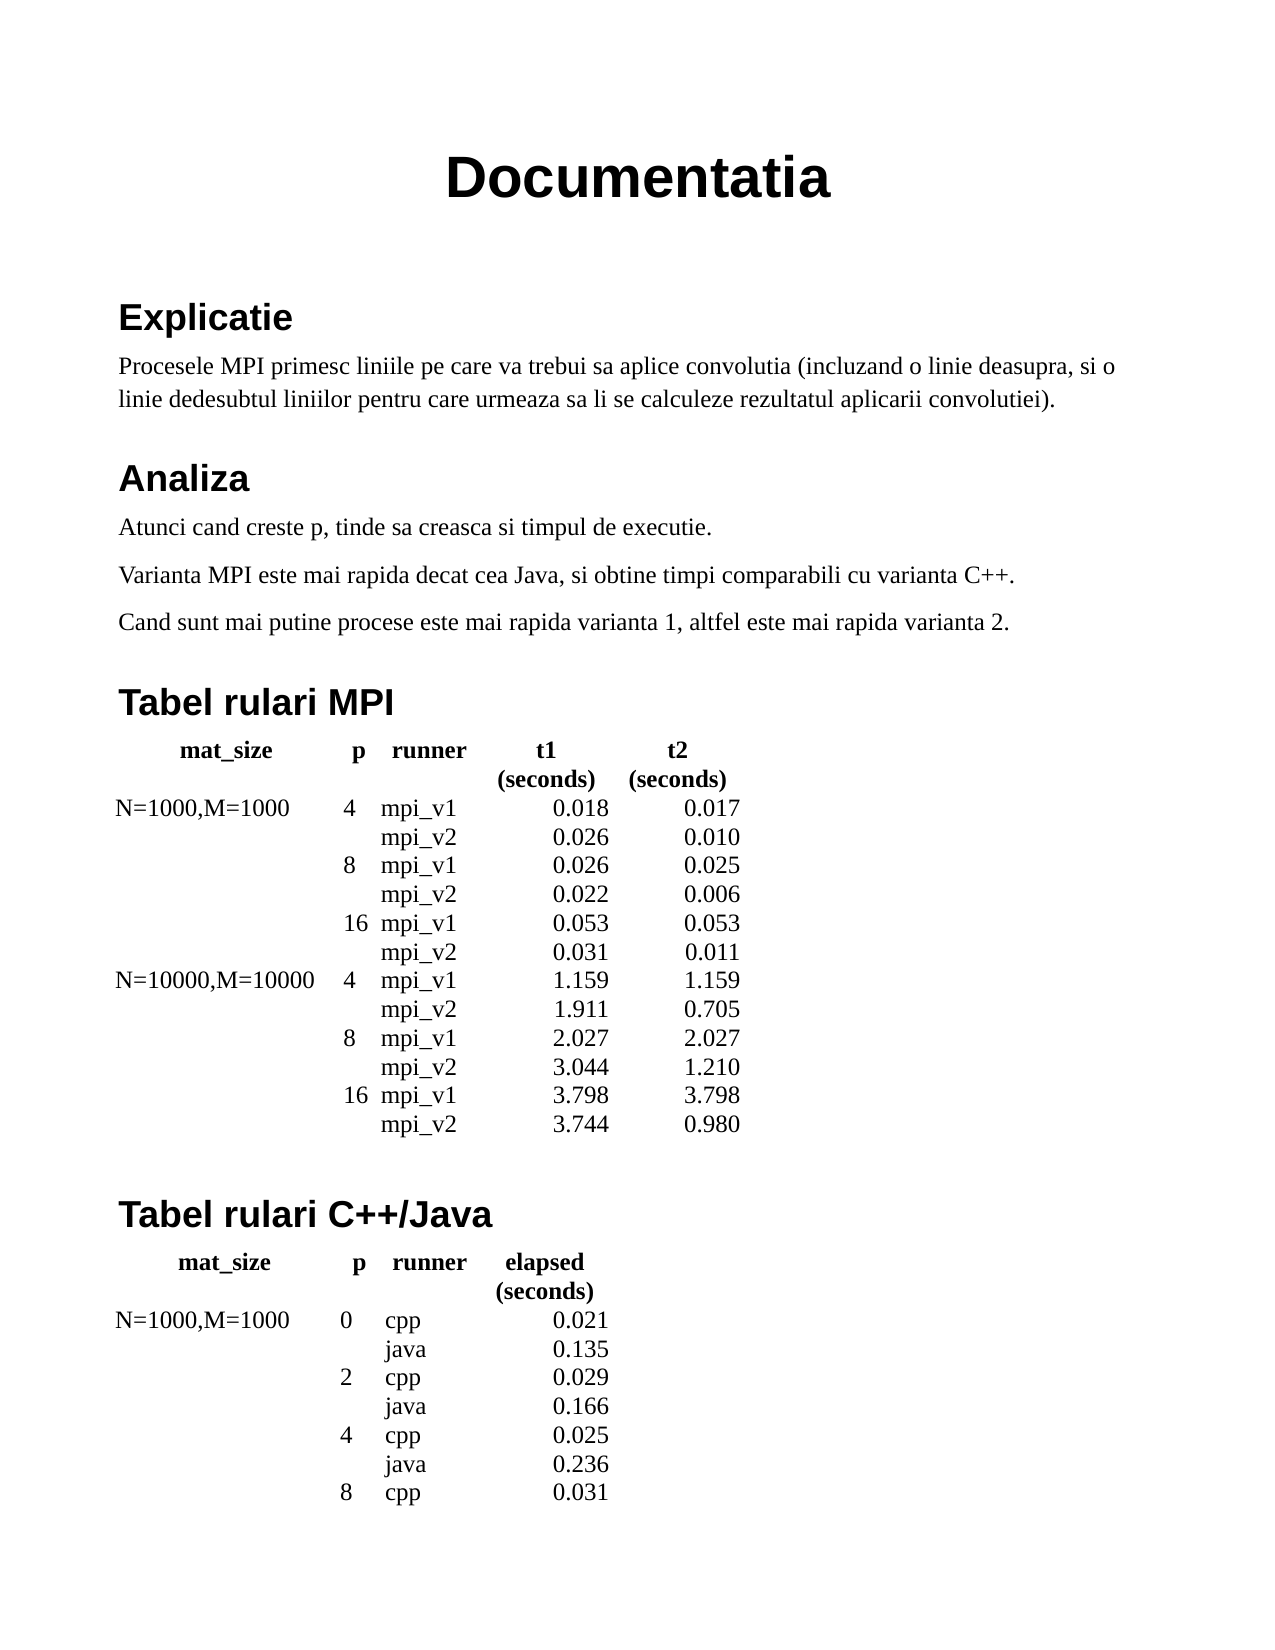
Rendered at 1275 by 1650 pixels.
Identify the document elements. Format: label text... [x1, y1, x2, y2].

table_cell 0.029 [478, 1363, 612, 1391]
subtitle Explicatie [118, 295, 1157, 338]
table_header elapsed (seconds) [478, 1248, 612, 1305]
table_cell mpi_v2 [378, 879, 481, 908]
table_cell 0.017 [612, 793, 743, 822]
table_cell java [382, 1334, 477, 1362]
table_cell 0.236 [478, 1449, 612, 1477]
table_cell 16 [340, 1081, 377, 1138]
table_cell 8 [340, 851, 377, 908]
table_cell N=1000,M=1000 [112, 1305, 337, 1506]
table_cell 3.798 [612, 1081, 743, 1109]
table_cell 0.006 [612, 879, 743, 908]
table_cell 8 [337, 1478, 382, 1506]
table_cell 1.210 [612, 1052, 743, 1081]
table_cell 3.044 [481, 1052, 612, 1081]
table_cell 0.053 [612, 908, 743, 937]
table_header runner [382, 1248, 477, 1305]
table_cell mpi_v1 [378, 966, 481, 994]
table_cell 0.980 [612, 1109, 743, 1138]
subtitle Analiza [118, 457, 1157, 500]
table_header t1 (seconds) [481, 736, 612, 793]
table_cell 4 [340, 793, 377, 851]
table_cell 16 [340, 908, 377, 966]
table_cell 0 [337, 1305, 382, 1362]
table_cell mpi_v2 [378, 1052, 481, 1081]
table_cell java [382, 1449, 477, 1477]
table_cell 0.031 [481, 937, 612, 966]
text Varianta MPI este mai rapida decat cea Java, si obtine timpi comparabili cu varianta C++. [118, 560, 1157, 588]
table_header t2 (seconds) [612, 736, 743, 793]
table_cell mpi_v2 [378, 822, 481, 851]
table_cell 8 [340, 1023, 377, 1081]
text Procesele MPI primesc liniile pe care va trebui sa aplice convolutia (incluzand o linie deasupra, si o linie dedesubtul liniilor pentru care urmeaza sa li se calculeze rezultatul aplicarii convolutiei). [118, 351, 1157, 413]
table_cell 0.025 [478, 1420, 612, 1449]
subtitle Tabel rulari C++/Java [118, 1192, 1157, 1235]
table_header p [340, 736, 377, 793]
table_header p [337, 1248, 382, 1305]
table_cell cpp [382, 1420, 477, 1449]
table_cell 0.135 [478, 1334, 612, 1362]
table_cell 2 [337, 1363, 382, 1420]
table_cell mpi_v1 [378, 908, 481, 937]
table_header runner [378, 736, 481, 793]
table_cell 0.018 [481, 793, 612, 822]
table_cell 3.798 [481, 1081, 612, 1109]
text Atunci cand creste p, tinde sa creasca si timpul de executie. [118, 512, 1157, 541]
table_cell 0.026 [481, 851, 612, 879]
table_cell mpi_v2 [378, 937, 481, 966]
subtitle Tabel rulari MPI [118, 680, 1157, 723]
table_cell mpi_v1 [378, 851, 481, 879]
table_cell 4 [337, 1420, 382, 1477]
table_header mat_size [112, 1248, 337, 1305]
table_cell 1.159 [612, 966, 743, 994]
table_header mat_size [112, 736, 340, 793]
table_cell 1.911 [481, 994, 612, 1023]
table_cell 0.010 [612, 822, 743, 851]
table_cell 0.705 [612, 994, 743, 1023]
table_cell 0.166 [478, 1391, 612, 1420]
table_cell mpi_v1 [378, 1081, 481, 1109]
table_cell 1.159 [481, 966, 612, 994]
table_cell 0.053 [481, 908, 612, 937]
table_cell 0.031 [478, 1478, 612, 1506]
table_cell 2.027 [612, 1023, 743, 1052]
text Cand sunt mai putine procese este mai rapida varianta 1, altfel este mai rapida varianta 2. [118, 607, 1157, 636]
table_cell 0.025 [612, 851, 743, 879]
title Documentatia [118, 143, 1157, 210]
table_cell 3.744 [481, 1109, 612, 1138]
table_cell 2.027 [481, 1023, 612, 1052]
table_cell mpi_v2 [378, 994, 481, 1023]
table_cell cpp [382, 1363, 477, 1391]
table_cell N=1000,M=1000 [112, 793, 340, 966]
table_cell 0.026 [481, 822, 612, 851]
table_cell mpi_v2 [378, 1109, 481, 1138]
table_cell 4 [340, 966, 377, 1023]
table_cell 0.022 [481, 879, 612, 908]
table_cell cpp [382, 1305, 477, 1334]
table_cell 0.011 [612, 937, 743, 966]
table_cell mpi_v1 [378, 793, 481, 822]
table_cell mpi_v1 [378, 1023, 481, 1052]
table_cell cpp [382, 1478, 477, 1506]
table_cell 0.021 [478, 1305, 612, 1334]
table_cell java [382, 1391, 477, 1420]
table_cell N=10000,M=10000 [112, 966, 340, 1138]
